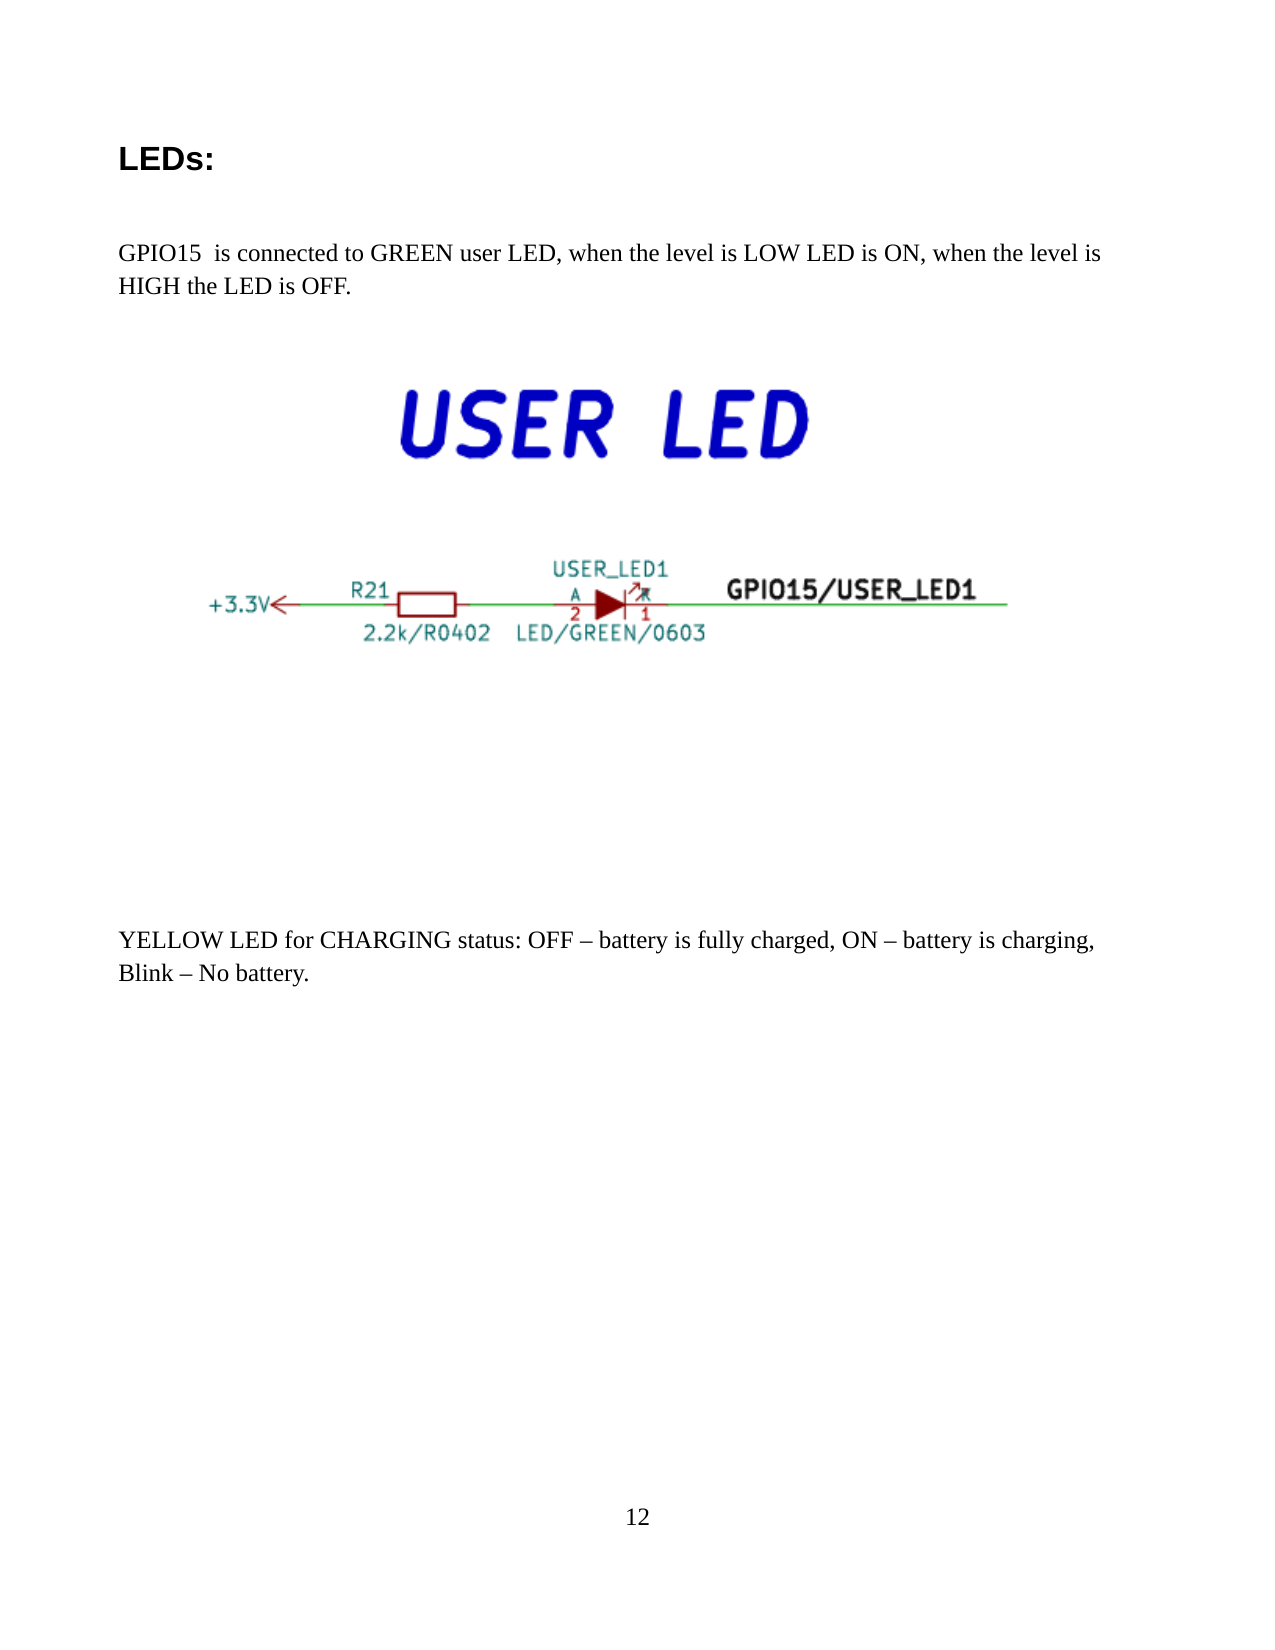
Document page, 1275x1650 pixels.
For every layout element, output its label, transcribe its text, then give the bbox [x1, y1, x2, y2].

text YELLOW LED for CHARGING status: OFF – battery is fully charged, ON – battery is charging, Blink – No battery. [118, 925, 1157, 987]
text GPIO15 is connected to GREEN user LED, when the level is LOW LED is ON, when the level is HIGH the LED is OFF. [118, 238, 1157, 299]
subtitle LEDs: [118, 139, 1157, 178]
picture [143, 366, 1133, 684]
